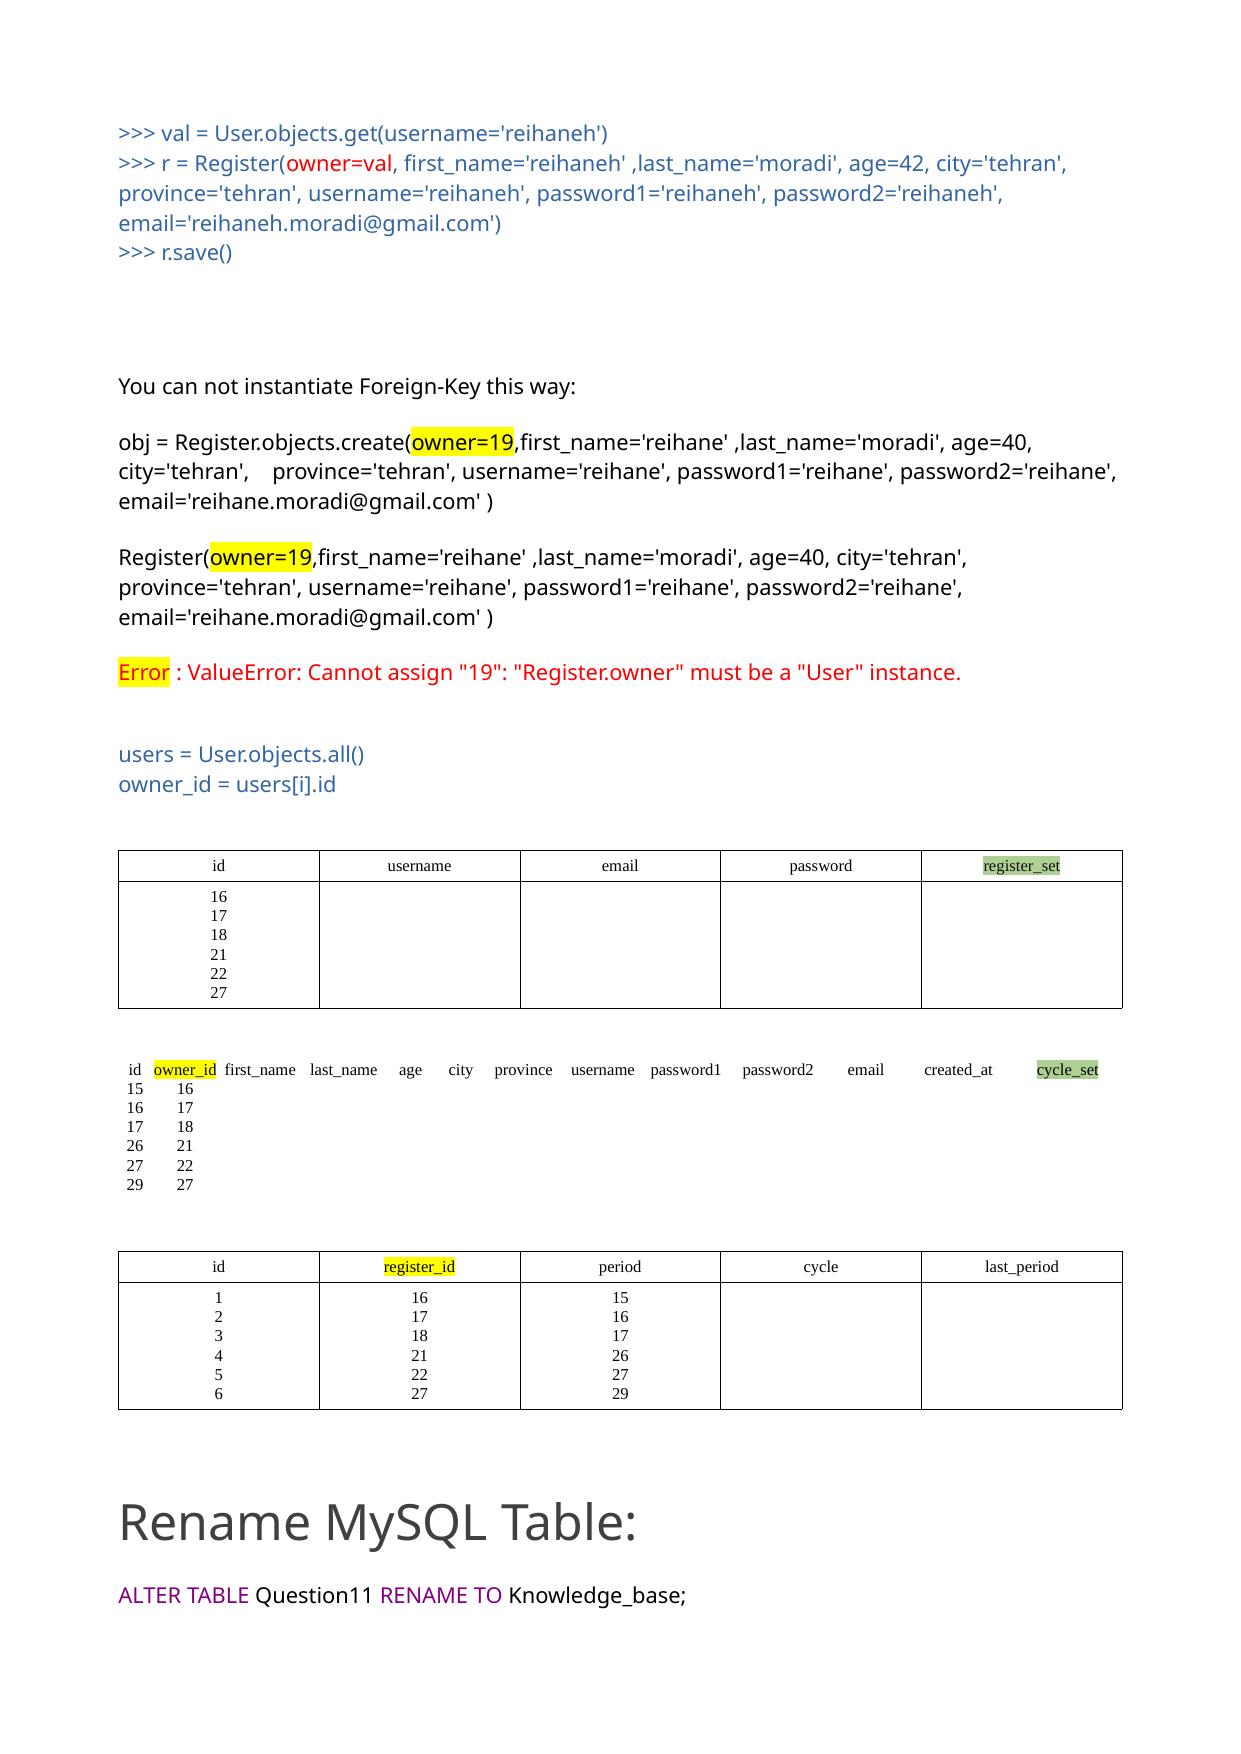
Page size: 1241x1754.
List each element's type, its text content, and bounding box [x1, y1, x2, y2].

table_cell [486, 1079, 561, 1194]
table_header id [118, 1060, 151, 1079]
text Error : ValueError: Cannot assign "19": "Register.owner" must be a "User" instance. [118, 657, 1122, 687]
table_header city [435, 1060, 486, 1079]
table_header email [828, 1060, 904, 1079]
table_header last_period [922, 1252, 1122, 1282]
table_header password2 [728, 1060, 828, 1079]
table_header id [119, 851, 319, 881]
text >>> val = User.objects.get(username='reihaneh') [118, 118, 1122, 148]
table_cell 16 17 18 21 22 27 [119, 882, 319, 1008]
table_header username [320, 851, 520, 881]
text users = User.objects.all() [118, 739, 1122, 769]
table_cell 1 2 3 4 5 6 [119, 1283, 319, 1408]
table_cell [721, 1283, 921, 1408]
table_header password1 [644, 1060, 728, 1079]
table_cell [728, 1079, 828, 1194]
table_header created_at [904, 1060, 1013, 1079]
table_cell 15 16 17 26 27 29 [118, 1079, 151, 1194]
table_cell [302, 1079, 386, 1194]
table_cell [1013, 1079, 1122, 1194]
table_cell [922, 882, 1122, 1008]
text obj = Register.objects.create(owner=19,first_name='reihane' ,last_name='moradi', age=40, city='tehran', province='tehran', username='reihane', password1='reihane', password2='reihane', email='reihane.moradi@gmail.com' ) [118, 427, 1122, 516]
table_header cycle_set [1013, 1060, 1122, 1079]
table_cell [320, 882, 520, 1008]
table_cell [644, 1079, 728, 1194]
table_header province [486, 1060, 561, 1079]
table_cell [218, 1079, 302, 1194]
text Register(owner=19,first_name='reihane' ,last_name='moradi', age=40, city='tehran', province='tehran', username='reihane', password1='reihane', password2='reihane', email='reihane.moradi@gmail.com' ) [118, 542, 1122, 631]
text >>> r.save() [118, 237, 1122, 267]
table_header email [521, 851, 720, 881]
table_header cycle [721, 1252, 921, 1282]
table_header username [561, 1060, 644, 1079]
table_cell [922, 1283, 1122, 1408]
text >>> r = Register(owner=val, first_name='reihaneh' ,last_name='moradi', age=42, city='tehran', province='tehran', username='reihaneh', password1='reihaneh', password2='reihaneh', email='reihaneh.moradi@gmail.com') [118, 148, 1122, 237]
table_cell [561, 1079, 644, 1194]
text You can not instantiate Foreign-Key this way: [118, 371, 1122, 401]
table_cell [904, 1079, 1013, 1194]
table_header password [721, 851, 921, 881]
table_cell 15 16 17 26 27 29 [521, 1283, 720, 1408]
text ALTER TABLE Question11 RENAME TO Knowledge_base; [118, 1581, 1122, 1610]
table_cell 16 17 18 21 22 27 [320, 1283, 520, 1408]
table_cell [521, 882, 720, 1008]
table_header first_name [218, 1060, 302, 1079]
table_cell 16 17 18 21 22 27 [151, 1079, 218, 1194]
table_header last_name [302, 1060, 386, 1079]
table_cell [386, 1079, 435, 1194]
table_header period [521, 1252, 720, 1282]
table_cell [828, 1079, 904, 1194]
table_cell [721, 882, 921, 1008]
table_header register_id [320, 1252, 520, 1282]
table_cell [435, 1079, 486, 1194]
table_header register_set [922, 851, 1122, 881]
table_header age [386, 1060, 435, 1079]
table_header owner_id [151, 1060, 218, 1079]
subtitle Rename MySQL Table: [118, 1486, 1122, 1554]
text owner_id = users[i].id [118, 769, 1122, 798]
table_header id [119, 1252, 319, 1282]
